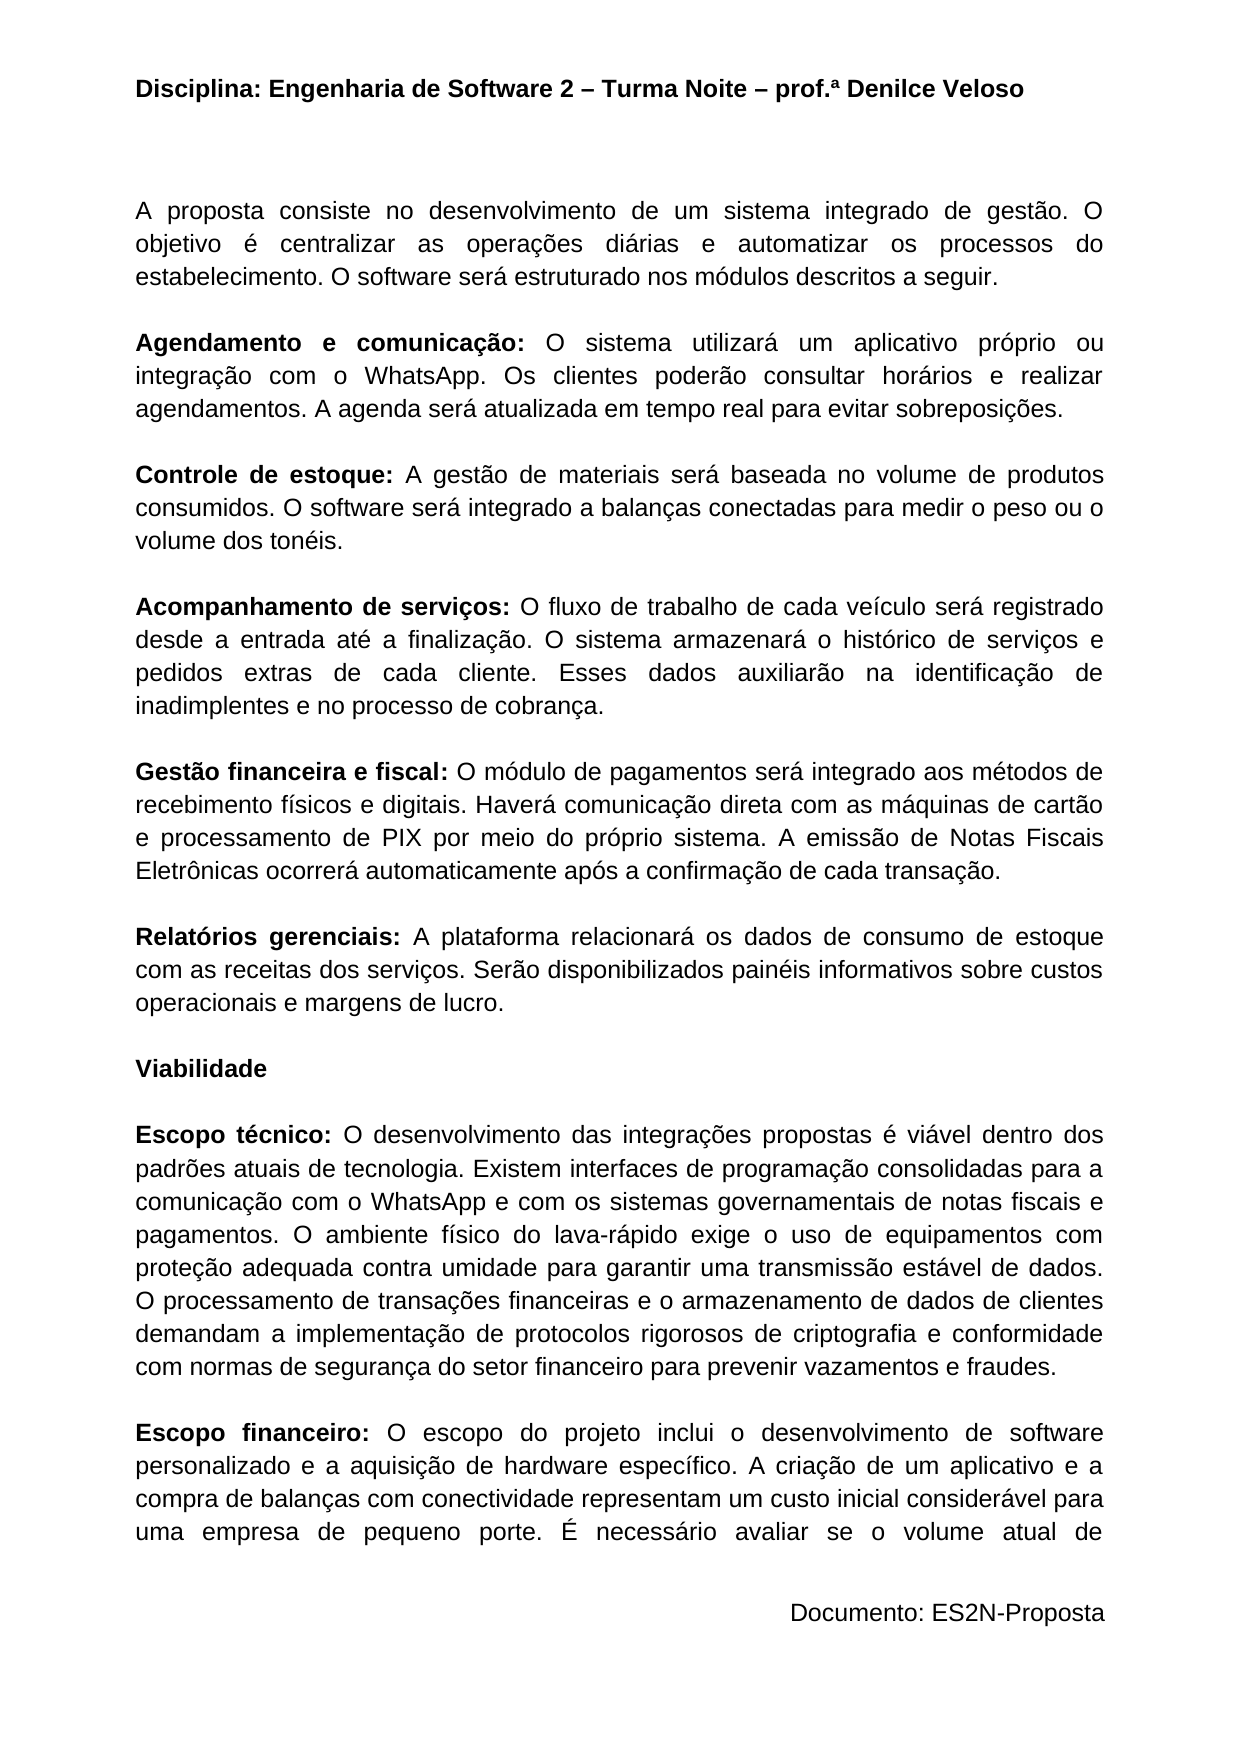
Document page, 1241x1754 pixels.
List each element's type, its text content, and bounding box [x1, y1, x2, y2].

text Gestão financeira e fiscal: O módulo de pagamentos será integrado aos métodos de recebimento físicos e digitais. Haverá comunicação direta com as máquinas de cartão e processamento de PIX por meio do próprio sistema. A emissão de Notas Fiscais Eletrônicas ocorrerá automaticamente após a confirmação de cada transação. [135, 757, 1105, 885]
text Controle de estoque: A gestão de materiais será baseada no volume de produtos consumidos. O software será integrado a balanças conectadas para medir o peso ou o volume dos tonéis. [135, 460, 1105, 555]
text Agendamento e comunicação: O sistema utilizará um aplicativo próprio ou integração com o WhatsApp. Os clientes poderão consultar horários e realizar agendamentos. A agenda será atualizada em tempo real para evitar sobreposições. [135, 328, 1105, 423]
text Viabilidade [135, 1054, 1105, 1083]
text Acompanhamento de serviços: O fluxo de trabalho de cada veículo será registrado desde a entrada até a finalização. O sistema armazenará o histórico de serviços e pedidos extras de cada cliente. Esses dados auxiliarão na identificação de inadimplentes e no processo de cobrança. [135, 592, 1105, 720]
text Escopo técnico: O desenvolvimento das integrações propostas é viável dentro dos padrões atuais de tecnologia. Existem interfaces de programação consolidadas para a comunicação com o WhatsApp e com os sistemas governamentais de notas fiscais e pagamentos. O ambiente físico do lava-rápido exige o uso de equipamentos com proteção adequada contra umidade para garantir uma transmissão estável de dados. O processamento de transações financeiras e o armazenamento de dados de clientes demandam a implementação de protocolos rigorosos de criptografia e conformidade com normas de segurança do setor financeiro para prevenir vazamentos e fraudes. [135, 1121, 1105, 1380]
text Relatórios gerenciais: A plataforma relacionará os dados de consumo de estoque com as receitas dos serviços. Serão disponibilizados painéis informativos sobre custos operacionais e margens de lucro. [135, 922, 1105, 1017]
text A proposta consiste no desenvolvimento de um sistema integrado de gestão. O objetivo é centralizar as operações diárias e automatizar os processos do estabelecimento. O software será estruturado nos módulos descritos a seguir. [135, 196, 1105, 291]
text Escopo financeiro: O escopo do projeto inclui o desenvolvimento de software personalizado e a aquisição de hardware específico. A criação de um aplicativo e a compra de balanças com conectividade representam um custo inicial considerável para uma empresa de pequeno porte. É necessário avaliar se o volume atual de [135, 1418, 1105, 1546]
